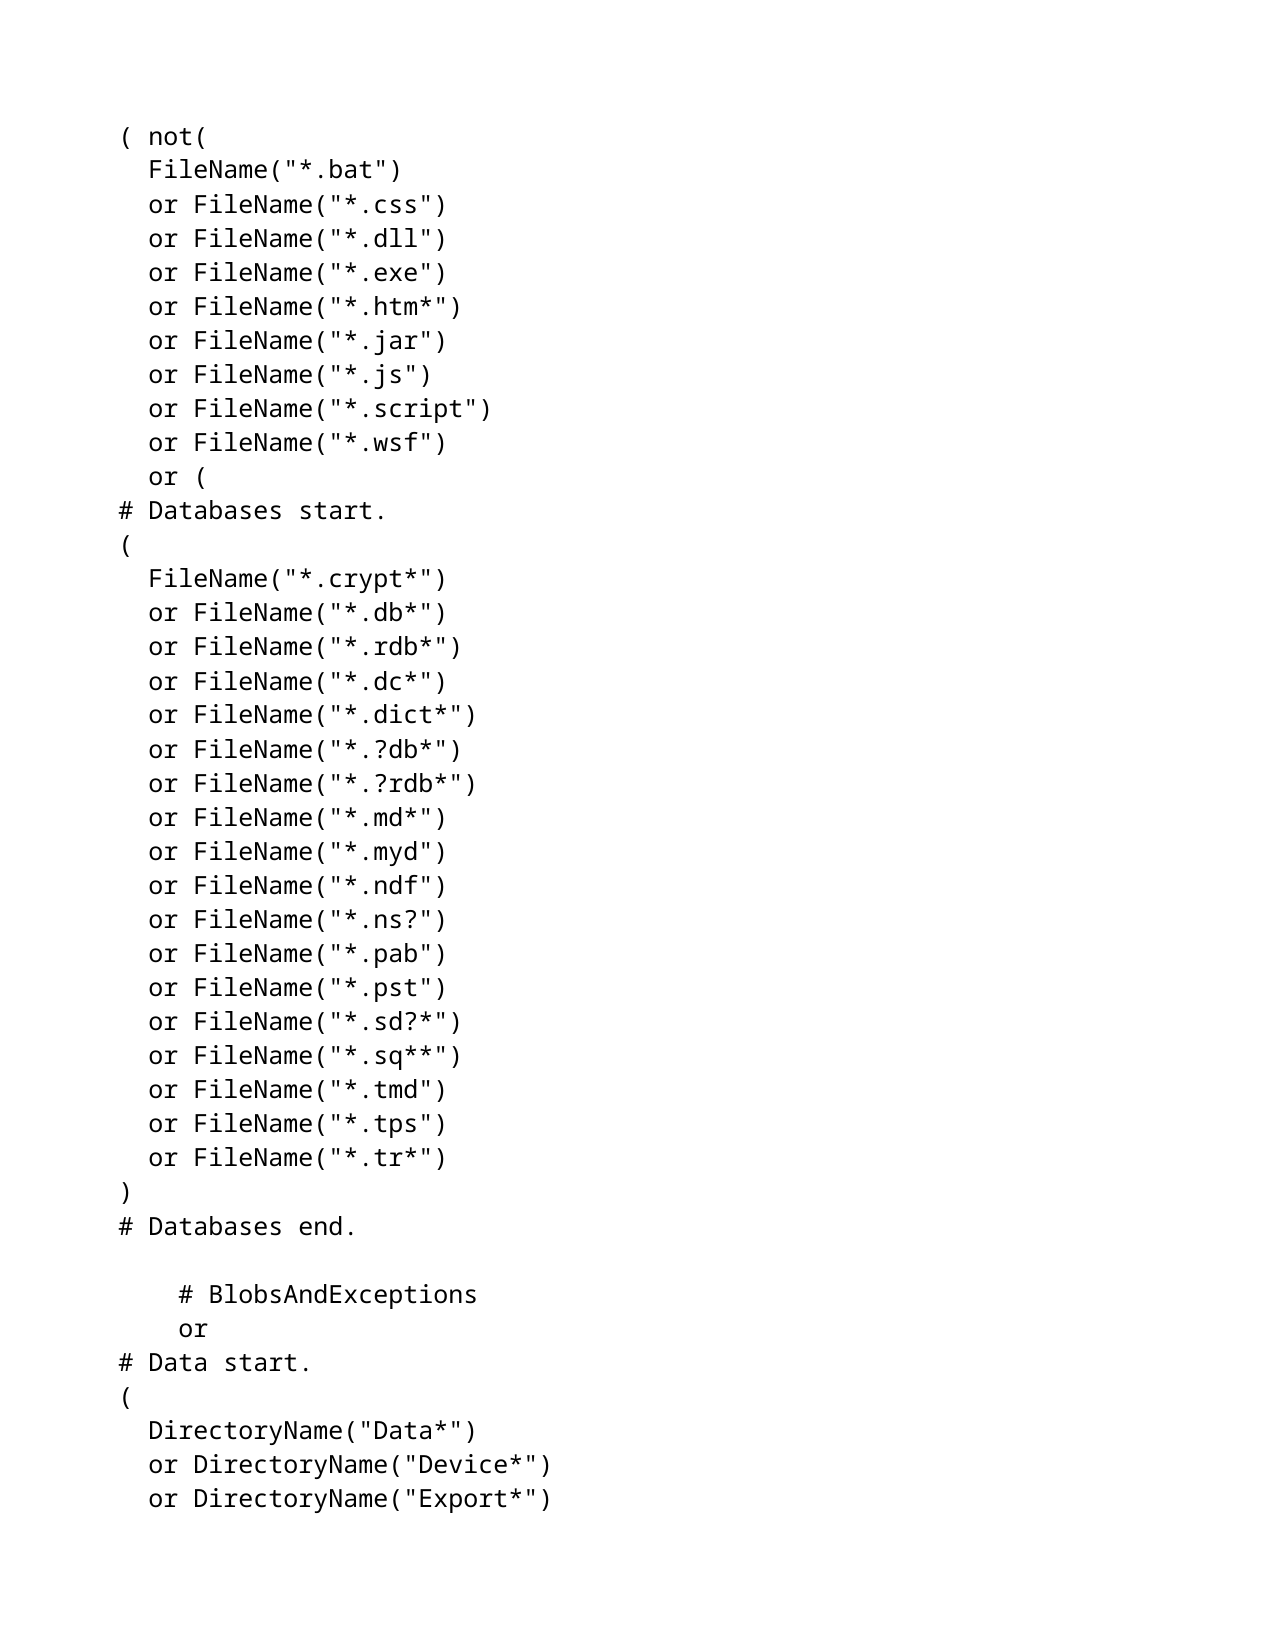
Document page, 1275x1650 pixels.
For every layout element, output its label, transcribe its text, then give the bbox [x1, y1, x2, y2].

text or FileName("*.ndf") [118, 867, 1157, 902]
text or FileName("*.myd") [118, 833, 1157, 867]
text DirectoryName("Data*") [118, 1412, 1157, 1447]
text or FileName("*.js") [118, 357, 1157, 391]
text or ( [118, 459, 1157, 493]
text or FileName("*.tr*") [118, 1140, 1157, 1174]
text or FileName("*.sq**") [118, 1038, 1157, 1072]
text ( [118, 1378, 1157, 1412]
text or FileName("*.?db*") [118, 731, 1157, 765]
text or FileName("*.wsf") [118, 425, 1157, 459]
text FileName("*.bat") [118, 152, 1157, 186]
text or FileName("*.dict*") [118, 697, 1157, 731]
text or FileName("*.ns?") [118, 902, 1157, 936]
text ( not( [118, 118, 1157, 152]
text or FileName("*.db*") [118, 595, 1157, 629]
text ) [118, 1174, 1157, 1208]
text # Databases start. [118, 493, 1157, 527]
text FileName("*.crypt*") [118, 561, 1157, 595]
text # Databases end. [118, 1208, 1157, 1242]
text ( [118, 527, 1157, 561]
text or FileName("*.htm*") [118, 288, 1157, 322]
text or FileName("*.?rdb*") [118, 765, 1157, 799]
text or FileName("*.dll") [118, 220, 1157, 254]
text or FileName("*.tps") [118, 1106, 1157, 1140]
text or FileName("*.tmd") [118, 1072, 1157, 1106]
text or DirectoryName("Device*") [118, 1447, 1157, 1481]
text or FileName("*.dc*") [118, 663, 1157, 697]
text or FileName("*.sd?*") [118, 1004, 1157, 1038]
text or DirectoryName("Export*") [118, 1481, 1157, 1515]
text or FileName("*.exe") [118, 254, 1157, 288]
text or FileName("*.rdb*") [118, 629, 1157, 663]
text or FileName("*.pst") [118, 970, 1157, 1004]
text # Data start. [118, 1344, 1157, 1378]
text or [118, 1310, 1157, 1344]
text # BlobsAndExceptions [118, 1276, 1157, 1310]
text or FileName("*.pab") [118, 936, 1157, 970]
text or FileName("*.script") [118, 391, 1157, 425]
text or FileName("*.md*") [118, 799, 1157, 833]
text or FileName("*.css") [118, 186, 1157, 220]
text or FileName("*.jar") [118, 322, 1157, 357]
